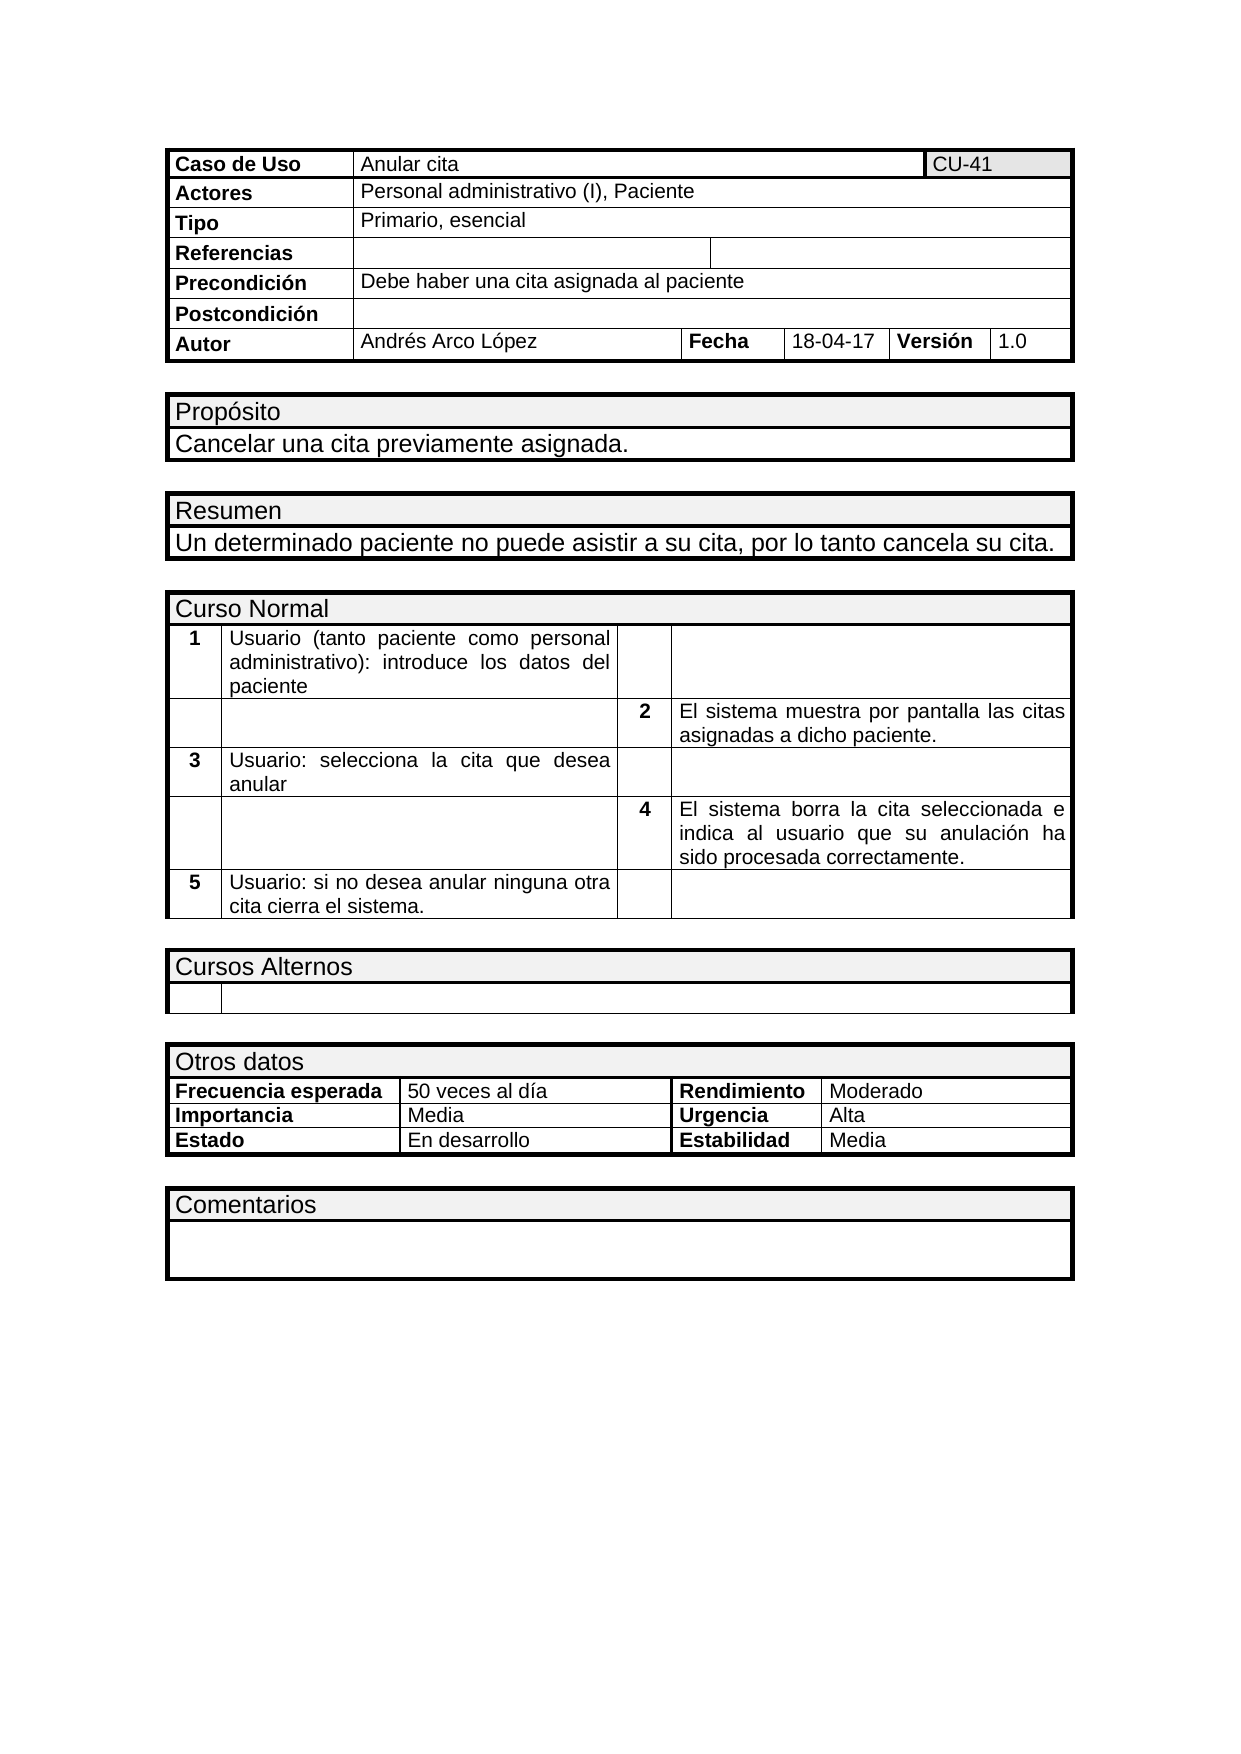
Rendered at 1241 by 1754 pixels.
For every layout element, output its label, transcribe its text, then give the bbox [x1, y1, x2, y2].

table_cell Precondición [170, 269, 353, 298]
table_cell Rendimiento [673, 1079, 821, 1103]
table_cell Cancelar una cita previamente asignada. [170, 429, 1070, 457]
table_header Otros datos [170, 1047, 1070, 1076]
table_header Propósito [170, 397, 1070, 426]
table_cell 50 veces al día [401, 1079, 670, 1103]
table_cell Usuario (tanto paciente como personal administrativo): introduce los datos del paciente [222, 626, 617, 698]
table_cell Personal administrativo (I), Paciente [354, 179, 1070, 207]
table_cell Fecha [682, 329, 784, 359]
table_cell [618, 748, 671, 796]
table_header Cursos Alternos [170, 952, 1070, 981]
table_cell [222, 699, 617, 747]
table_header Resumen [170, 496, 1070, 524]
table_cell 1 [170, 626, 221, 698]
table_cell [618, 870, 671, 918]
table_cell Un determinado paciente no puede asistir a su cita, por lo tanto cancela su cita. [170, 528, 1070, 556]
table_cell [170, 699, 221, 747]
table_cell [170, 1222, 1070, 1276]
table_cell [711, 238, 1070, 267]
table_cell 18-04-17 [785, 329, 889, 359]
table_cell En desarrollo [401, 1128, 670, 1152]
table_cell Tipo [170, 208, 353, 237]
table_cell Andrés Arco López [354, 329, 681, 359]
table_header CU-41 [927, 152, 1070, 176]
table_cell Estabilidad [673, 1128, 821, 1152]
table_cell Usuario: selecciona la cita que desea anular [222, 748, 617, 796]
table_cell Autor [170, 329, 353, 359]
table_cell 2 [618, 699, 671, 747]
table_cell 1.0 [991, 329, 1070, 359]
table_cell Versión [890, 329, 990, 359]
table_cell Postcondición [170, 299, 353, 328]
table_cell Importancia [170, 1104, 399, 1127]
table_header Caso de Uso [170, 152, 353, 176]
table_cell 3 [170, 748, 221, 796]
table_cell [672, 626, 1070, 698]
table_cell Primario, esencial [354, 208, 1070, 237]
table_cell [672, 870, 1070, 918]
table_cell [354, 238, 710, 267]
table_cell [222, 797, 617, 869]
table_cell [222, 984, 1070, 1013]
table_cell 4 [618, 797, 671, 869]
table_header Curso Normal [170, 595, 1070, 623]
table_cell [354, 299, 1070, 328]
table_header Anular cita [354, 152, 923, 176]
table_header Comentarios [170, 1191, 1070, 1219]
table_cell [170, 797, 221, 869]
table_cell Alta [822, 1104, 1070, 1127]
table_cell Estado [170, 1128, 399, 1152]
table_cell Debe haber una cita asignada al paciente [354, 269, 1070, 298]
table_cell Referencias [170, 238, 353, 267]
table_cell Urgencia [673, 1104, 821, 1127]
table_cell Frecuencia esperada [170, 1079, 399, 1103]
table_cell 5 [170, 870, 221, 918]
table_cell El sistema borra la cita seleccionada e indica al usuario que su anulación ha sido procesada correctamente. [672, 797, 1070, 869]
table_cell Moderado [822, 1079, 1070, 1103]
table_cell Media [822, 1128, 1070, 1152]
table_cell Usuario: si no desea anular ninguna otra cita cierra el sistema. [222, 870, 617, 918]
table_cell [672, 748, 1070, 796]
table_cell [618, 626, 671, 698]
table_cell Actores [170, 179, 353, 207]
table_cell [170, 984, 221, 1013]
table_cell Media [401, 1104, 670, 1127]
table_cell El sistema muestra por pantalla las citas asignadas a dicho paciente. [672, 699, 1070, 747]
